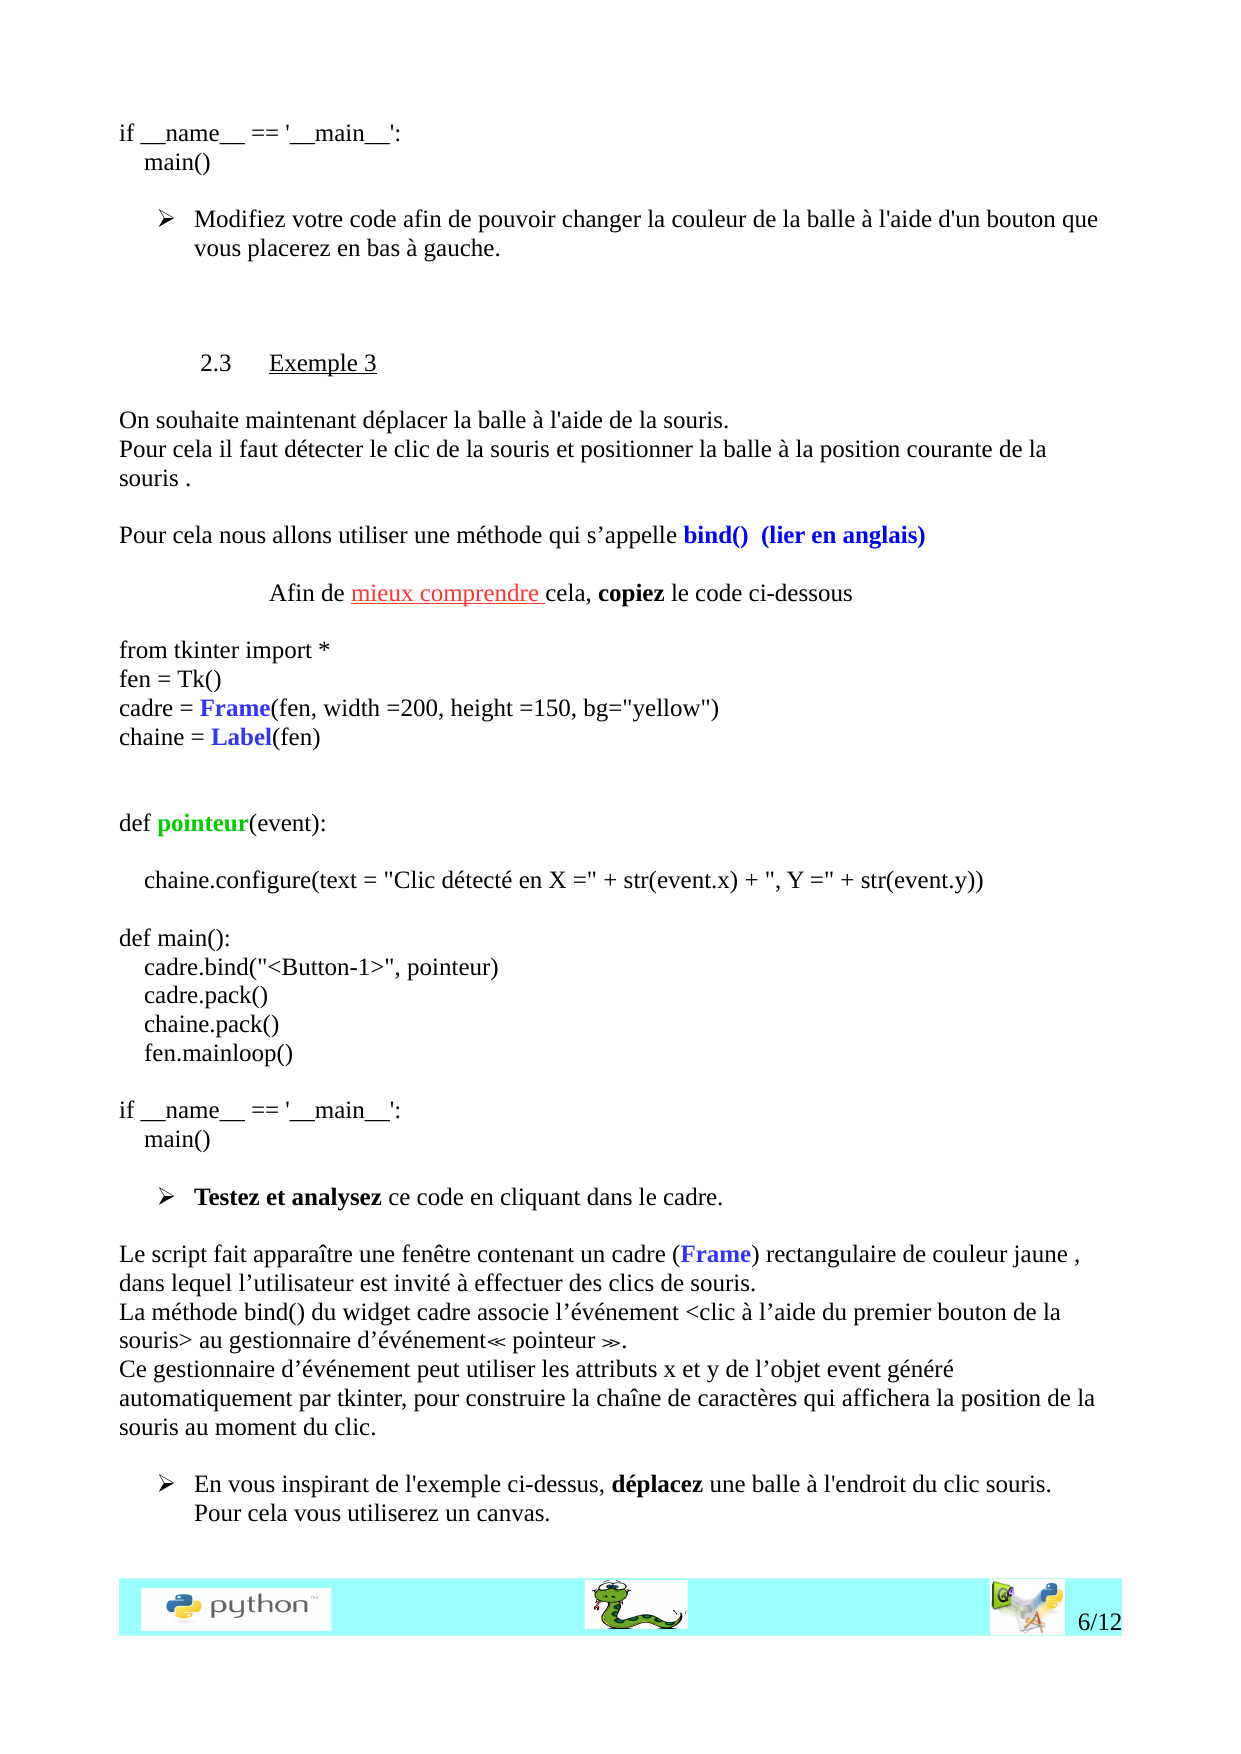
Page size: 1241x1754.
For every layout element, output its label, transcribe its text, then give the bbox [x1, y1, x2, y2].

text Ce gestionnaire d’événement peut utiliser les attributs x et y de l’objet event généré automatiquement par tkinter, pour construire la chaîne de caractères qui affichera la position de la [119, 1354, 1122, 1412]
text cadre.bind("<Button-1>", pointeur) [119, 952, 1122, 981]
list En vous inspirant de l'exemple ci-dessus, déplacez une balle à l'endroit du clic souris. [156, 1469, 1122, 1498]
text La méthode bind() du widget cadre associe l’événement <clic à l’aide du premier bouton de la souris> au gestionnaire d’événement≪ pointeur ≫. [119, 1297, 1122, 1354]
text cadre = Frame(fen, width =200, height =150, bg="yellow") [119, 693, 1122, 722]
text cadre.pack() [119, 981, 1122, 1009]
text chaine.pack() [119, 1009, 1122, 1038]
text from tkinter import * [119, 636, 1122, 664]
list Pour cela vous utiliserez un canvas. [156, 1498, 1122, 1527]
list Exemple 3 [194, 348, 1122, 377]
text fen = Tk() [119, 664, 1122, 693]
text def main(): [119, 923, 1122, 952]
text def pointeur(event): [119, 808, 1122, 837]
text if __name__ == '__main__': [119, 118, 1122, 147]
text Pour cela il faut détecter le clic de la souris et positionner la balle à la position courante de la souris . [119, 434, 1122, 492]
text main() [119, 1124, 1122, 1153]
text Le script fait apparaître une fenêtre contenant un cadre (Frame) rectangulaire de couleur jaune , dans lequel l’utilisateur est invité à effectuer des clics de souris. [119, 1239, 1122, 1297]
text main() [119, 147, 1122, 176]
picture [989, 1579, 1065, 1635]
list Modifiez votre code afin de pouvoir changer la couleur de la balle à l'aide d'un bouton que vous placerez en bas à gauche. [156, 204, 1122, 262]
list Testez et analysez ce code en cliquant dans le cadre. [156, 1182, 1122, 1211]
text On souhaite maintenant déplacer la balle à l'aide de la souris. [119, 406, 1122, 434]
text fen.mainloop() [119, 1038, 1122, 1067]
picture [141, 1588, 332, 1631]
text chaine.configure(text = "Clic détecté en X =" + str(event.x) + ", Y =" + str(event.y)) [119, 866, 1122, 894]
text if __name__ == '__main__': [119, 1096, 1122, 1124]
text chaine = Label(fen) [119, 722, 1122, 751]
picture [584, 1580, 688, 1629]
text Pour cela nous allons utiliser une méthode qui s’appelle bind() (lier en anglais) [119, 521, 1122, 549]
text souris au moment du clic. [119, 1412, 1122, 1441]
text Afin de mieux comprendre cela, copiez le code ci-dessous [119, 578, 1122, 607]
